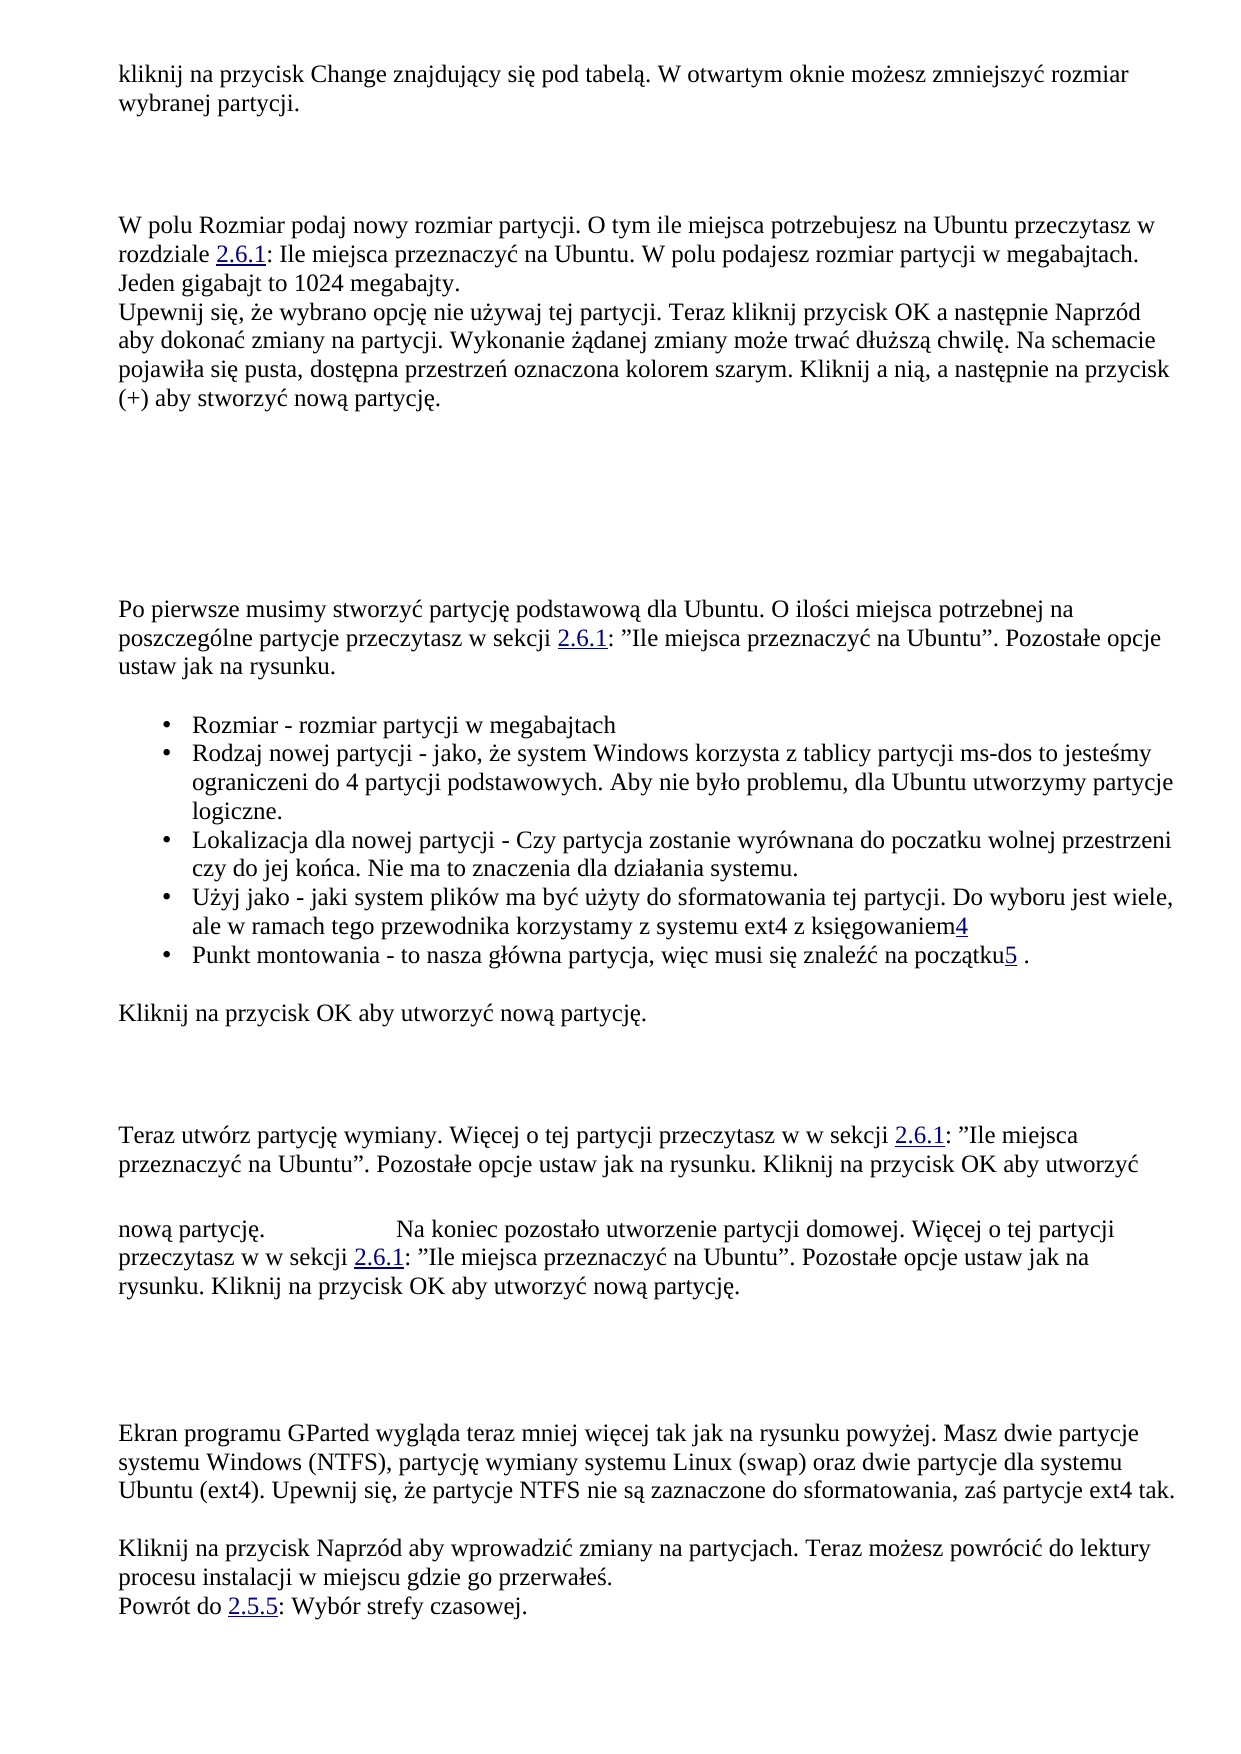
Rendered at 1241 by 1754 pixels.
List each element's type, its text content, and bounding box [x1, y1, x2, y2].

text Kliknij na przycisk Naprzód aby wprowadzić zmiany na partycjach. Teraz możesz powrócić do lektury procesu instalacji w miejscu gdzie go przerwałeś. Powrót do 2.5.5: Wybór strefy czasowej. [118, 1533, 1181, 1620]
list Punkt montowania - to nasza główna partycja, więc musi się znaleźć na początku5 . [162, 940, 1181, 968]
list Rozmiar - rozmiar partycji w megabajtach [162, 710, 1181, 738]
text Kliknij na przycisk OK aby utworzyć nową partycję. [118, 998, 1181, 1027]
text Po pierwsze musimy stworzyć partycję podstawową dla Ubuntu. O ilości miejsca potrzebnej na poszczególne partycje przeczytasz w sekcji 2.6.1: ”Ile miejsca przeznaczyć na Ubuntu”. Pozostałe opcje ustaw jak na rysunku. [118, 594, 1181, 680]
text Ekran programu GParted wygląda teraz mniej więcej tak jak na rysunku powyżej. Masz dwie partycje systemu Windows (NTFS), partycję wymiany systemu Linux (swap) oraz dwie partycje dla systemu Ubuntu (ext4). Upewnij się, że partycje NTFS nie są zaznaczone do sformatowania, zaś partycje ext4 tak. [118, 1418, 1181, 1504]
list Użyj jako - jaki system plików ma być użyty do sformatowania tej partycji. Do wyboru jest wiele, ale w ramach tego przewodnika korzystamy z systemu ext4 z księgowaniem4 [162, 882, 1181, 940]
text W polu Rozmiar podaj nowy rozmiar partycji. O tym ile miejsca potrzebujesz na Ubuntu przeczytasz w rozdziale 2.6.1: Ile miejsca przeznaczyć na Ubuntu. W polu podajesz rozmiar partycji w megabajtach. Jeden gigabajt to 1024 megabajty. Upewnij się, że wybrano opcję nie używaj tej partycji. Teraz kliknij przycisk OK a następnie Naprzód aby dokonać zmiany na partycji. Wykonanie żądanej zmiany może trwać dłuższą chwilę. Na schemacie pojawiła się pusta, dostępna przestrzeń oznaczona kolorem szarym. Kliknij a nią, a następnie na przycisk (+) aby stworzyć nową partycję. [118, 210, 1181, 412]
text Teraz utwórz partycję wymiany. Więcej o tej partycji przeczytasz w w sekcji 2.6.1: ”Ile miejsca przeznaczyć na Ubuntu”. Pozostałe opcje ustaw jak na rysunku. Kliknij na przycisk OK aby utworzyć nową partycję. Na koniec pozostało utworzenie partycji domowej. Więcej o tej partycji przeczytasz w w sekcji 2.6.1: ”Ile miejsca przeznaczyć na Ubuntu”. Pozostałe opcje ustaw jak na rysunku. Kliknij na przycisk OK aby utworzyć nową partycję. [118, 1121, 1181, 1300]
list Rodzaj nowej partycji - jako, że system Windows korzysta z tablicy partycji ms-dos to jesteśmy ograniczeni do 4 partycji podstawowych. Aby nie było problemu, dla Ubuntu utworzymy partycje logiczne. [162, 738, 1181, 825]
text kliknij na przycisk Change znajdujący się pod tabelą. W otwartym oknie możesz zmniejszyć rozmiar wybranej partycji. [118, 59, 1181, 117]
list Lokalizacja dla nowej partycji - Czy partycja zostanie wyrównana do poczatku wolnej przestrzeni czy do jej końca. Nie ma to znaczenia dla działania systemu. [162, 825, 1181, 882]
